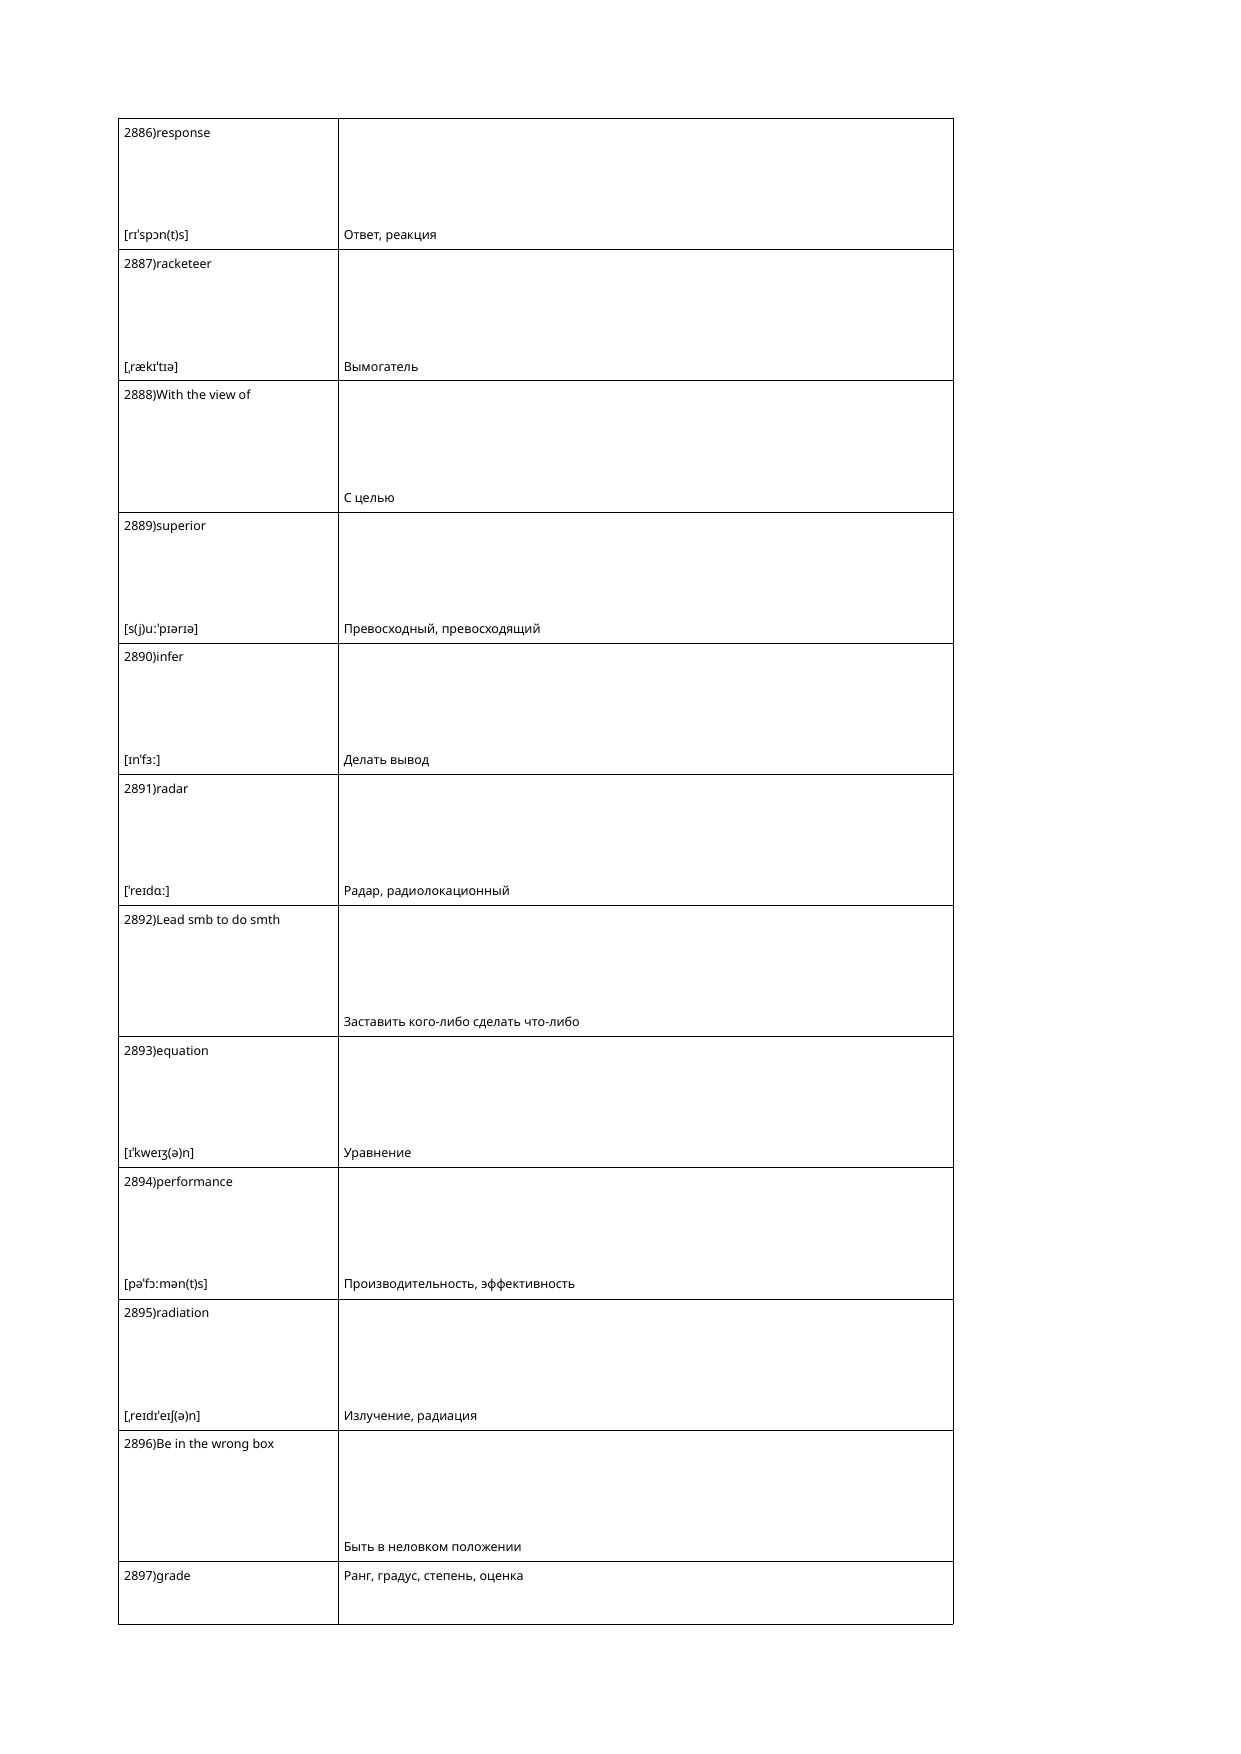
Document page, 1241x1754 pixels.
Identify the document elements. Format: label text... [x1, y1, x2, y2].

table_cell 2895)radiation [ˌreɪdɪˈeɪʃ(ə)n] [119, 1300, 338, 1429]
table_cell 2887)racketeer [ˌrækɪˈtɪə] [119, 250, 338, 380]
table_cell Радар, радиолокационный [339, 775, 953, 905]
table_cell 2892)Lead smb to do smth [119, 906, 338, 1036]
table_cell 2890)infer [ɪnˈfɜː] [119, 644, 338, 774]
table_cell Вымогатель [339, 250, 953, 380]
table_cell 2886)response [rɪˈspɔn(t)s] [119, 119, 338, 249]
table_cell 2888)With the view of [119, 381, 338, 512]
table_cell 2889)superior [s(j)uːˈpɪərɪə] [119, 513, 338, 643]
table_cell Ответ, реакция [339, 119, 953, 249]
table_cell Ранг, градус, степень, оценка [339, 1562, 953, 1623]
table_cell Уравнение [339, 1037, 953, 1167]
table_cell С целью [339, 381, 953, 512]
table_cell 2894)performance [pəˈfɔːmən(t)s] [119, 1168, 338, 1298]
table_cell Делать вывод [339, 644, 953, 774]
table_cell Заставить кого-либо сделать что-либо [339, 906, 953, 1036]
table_cell Быть в неловком положении [339, 1431, 953, 1561]
table_cell Превосходный, превосходящий [339, 513, 953, 643]
table_cell 2896)Be in the wrong box [119, 1431, 338, 1561]
table_cell 2891)radar [ˈreɪdɑː] [119, 775, 338, 905]
table_cell 2893)equation [ɪˈkweɪʒ(ə)n] [119, 1037, 338, 1167]
table_cell 2897)grade [119, 1562, 338, 1623]
table_cell Производительность, эффективность [339, 1168, 953, 1298]
table_cell Излучение, радиация [339, 1300, 953, 1429]
